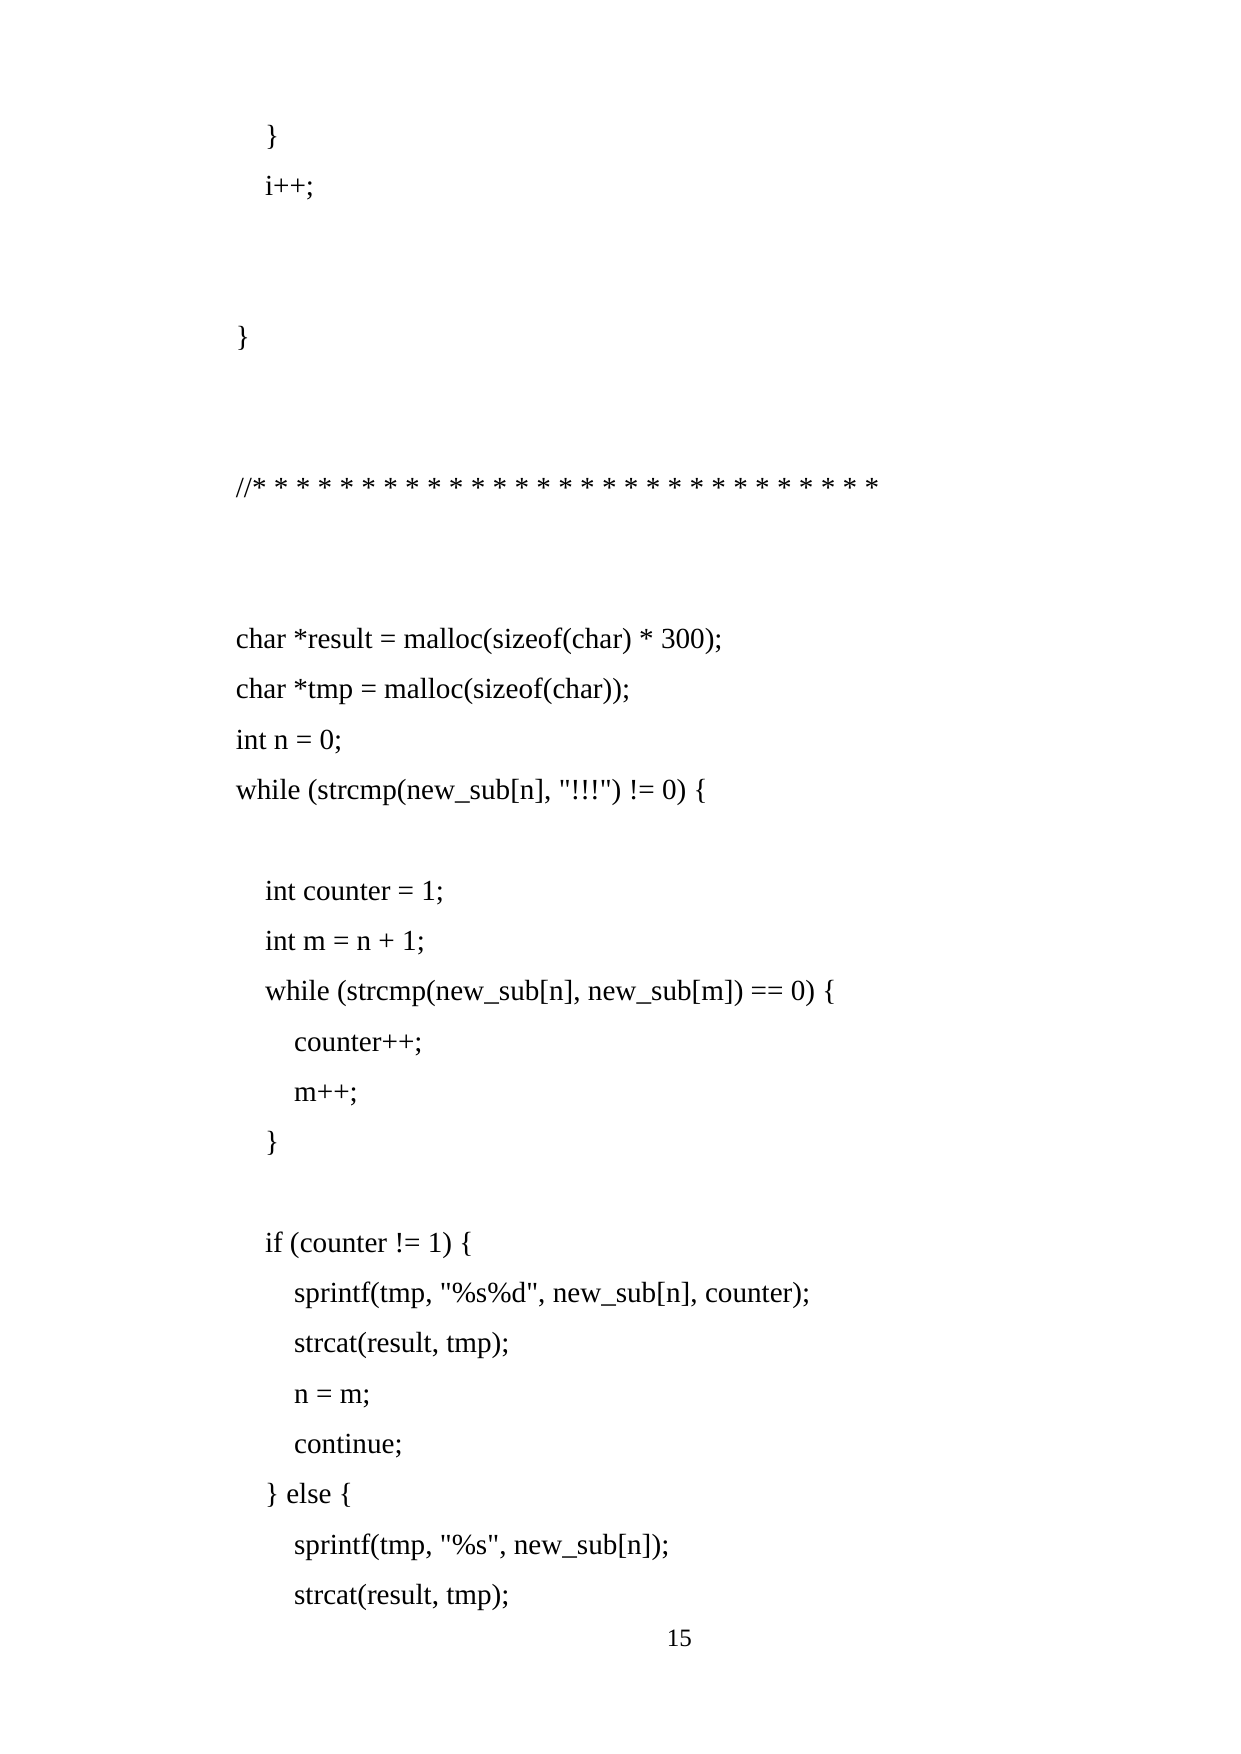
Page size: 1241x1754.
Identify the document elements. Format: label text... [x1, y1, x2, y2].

text sprintf(tmp, "%s%d", new_sub[n], counter); [177, 1275, 1181, 1309]
text } else { [177, 1477, 1181, 1510]
text } [177, 1124, 1181, 1158]
text if (counter != 1) { [177, 1225, 1181, 1258]
text strcat(result, tmp); [177, 1326, 1181, 1359]
text n = m; [177, 1376, 1181, 1409]
text } [177, 319, 1181, 353]
text int m = n + 1; [177, 923, 1181, 957]
text char *tmp = malloc(sizeof(char)); [177, 672, 1181, 705]
text while (strcmp(new_sub[n], new_sub[m]) == 0) { [177, 973, 1181, 1007]
text strcat(result, tmp); [177, 1577, 1181, 1611]
text i++; [177, 168, 1181, 202]
text counter++; [177, 1024, 1181, 1057]
text //* * * * * * * * * * * * * * * * * * * * * * * * * * * * * [177, 470, 1181, 504]
text continue; [177, 1426, 1181, 1460]
text } [177, 118, 1181, 152]
text int n = 0; [177, 722, 1181, 755]
text while (strcmp(new_sub[n], "!!!") != 0) { [177, 772, 1181, 806]
text char *result = malloc(sizeof(char) * 300); [177, 621, 1181, 655]
text sprintf(tmp, "%s", new_sub[n]); [177, 1527, 1181, 1560]
text m++; [177, 1074, 1181, 1108]
text int counter = 1; [177, 873, 1181, 906]
